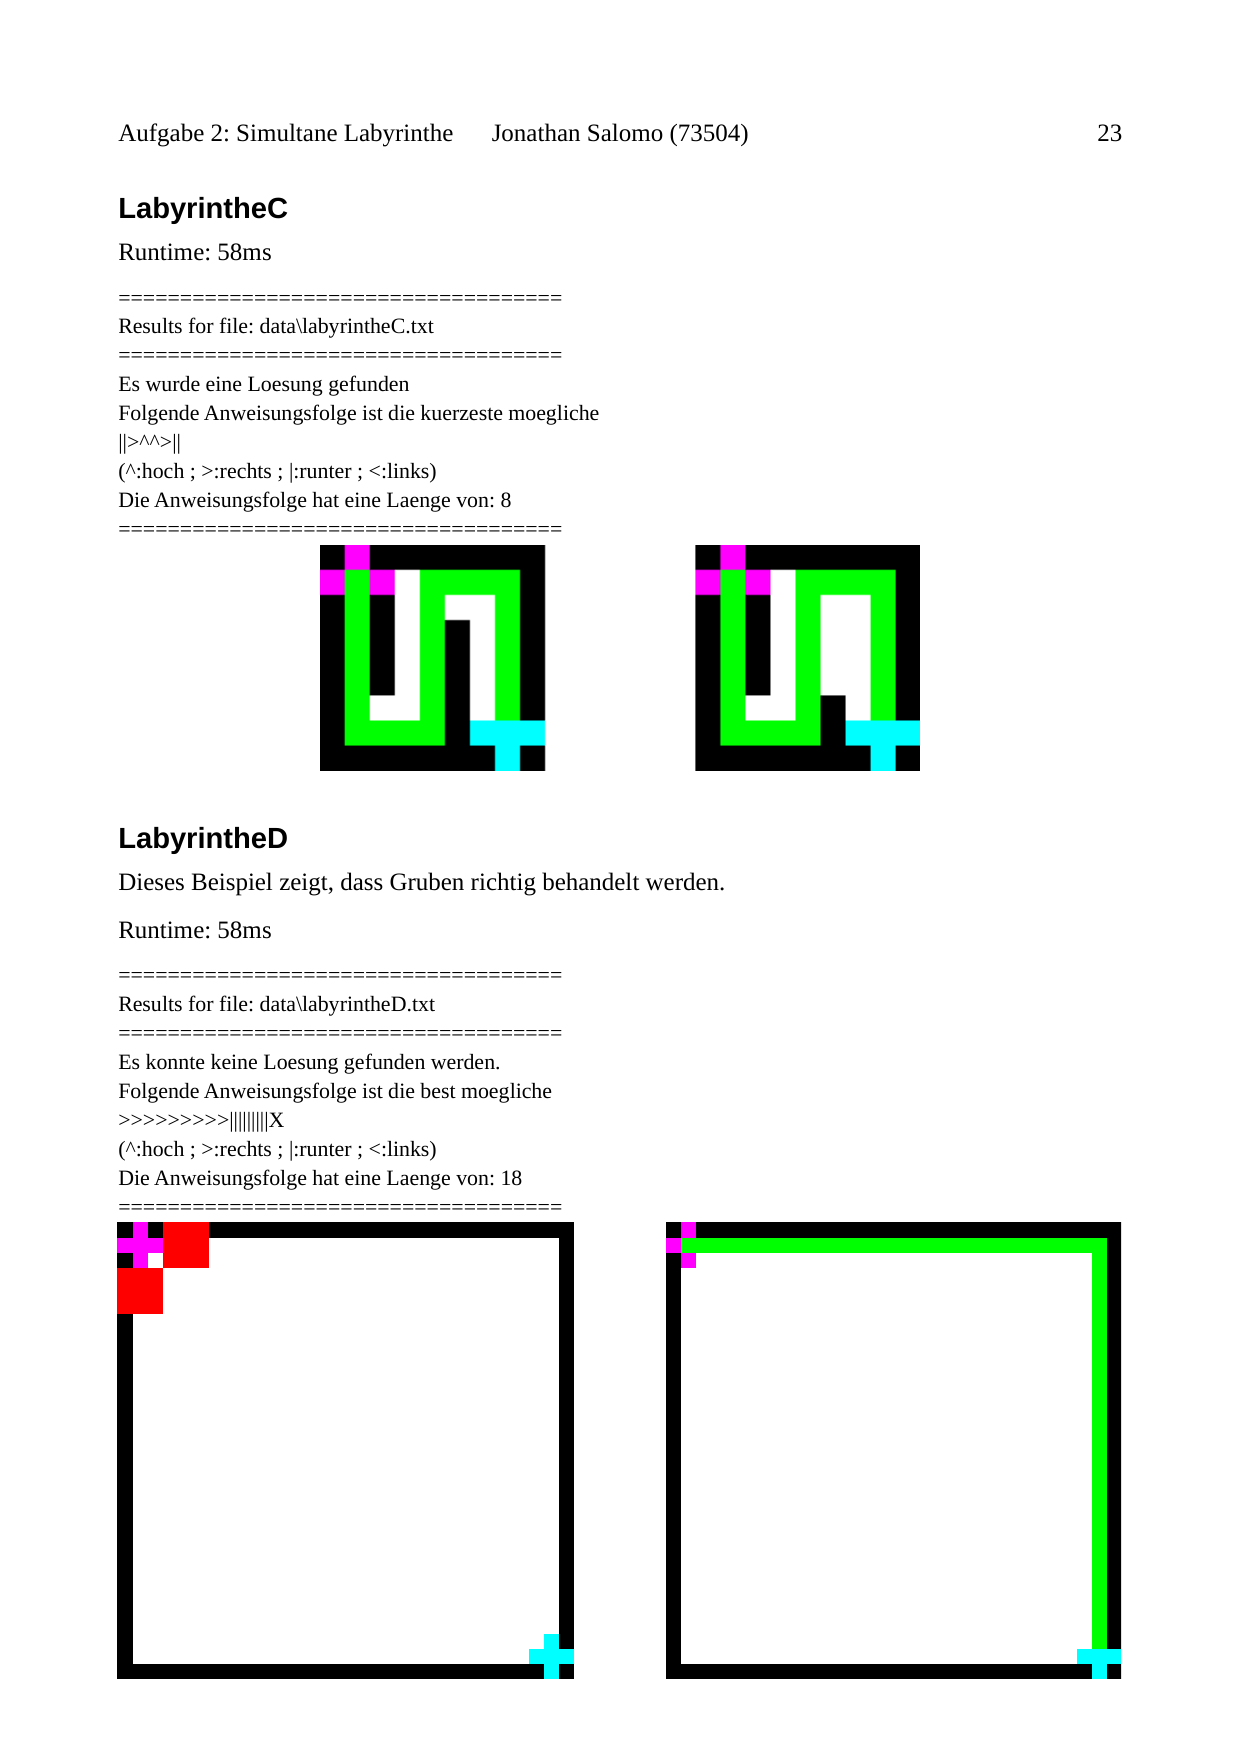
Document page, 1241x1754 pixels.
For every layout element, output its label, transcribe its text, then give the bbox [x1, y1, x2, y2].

text (^:hoch ; >:rechts ; |:runter ; <:links) [118, 1136, 1122, 1161]
text Runtime: 58ms [118, 237, 1122, 266]
text ==================================== [118, 962, 1122, 988]
text Runtime: 58ms [118, 915, 1122, 944]
text ==================================== [118, 1194, 1122, 1219]
subtitle LabyrintheD [118, 821, 1122, 855]
text ==================================== [118, 342, 1122, 368]
text Results for file: data\labyrintheD.txt [118, 991, 1122, 1017]
picture [117, 1222, 1122, 1679]
text (^:hoch ; >:rechts ; |:runter ; <:links) [118, 458, 1122, 483]
subtitle LabyrintheC [118, 191, 1122, 224]
text ==================================== [118, 284, 1122, 310]
text Die Anweisungsfolge hat eine Laenge von: 8 [118, 487, 1122, 512]
text ==================================== [118, 516, 1122, 541]
text Results for file: data\labyrintheC.txt [118, 313, 1122, 339]
text Dieses Beispiel zeigt, dass Gruben richtig behandelt werden. [118, 867, 1122, 896]
text Folgende Anweisungsfolge ist die kuerzeste moegliche [118, 400, 1122, 426]
picture [320, 545, 920, 771]
text Folgende Anweisungsfolge ist die best moegliche [118, 1078, 1122, 1103]
text Es wurde eine Loesung gefunden [118, 371, 1122, 397]
text >>>>>>>>>|||||||||X [118, 1107, 1122, 1132]
text ||>^^>|| [118, 429, 1122, 454]
text ==================================== [118, 1020, 1122, 1046]
text Es konnte keine Loesung gefunden werden. [118, 1049, 1122, 1074]
text Die Anweisungsfolge hat eine Laenge von: 18 [118, 1165, 1122, 1190]
